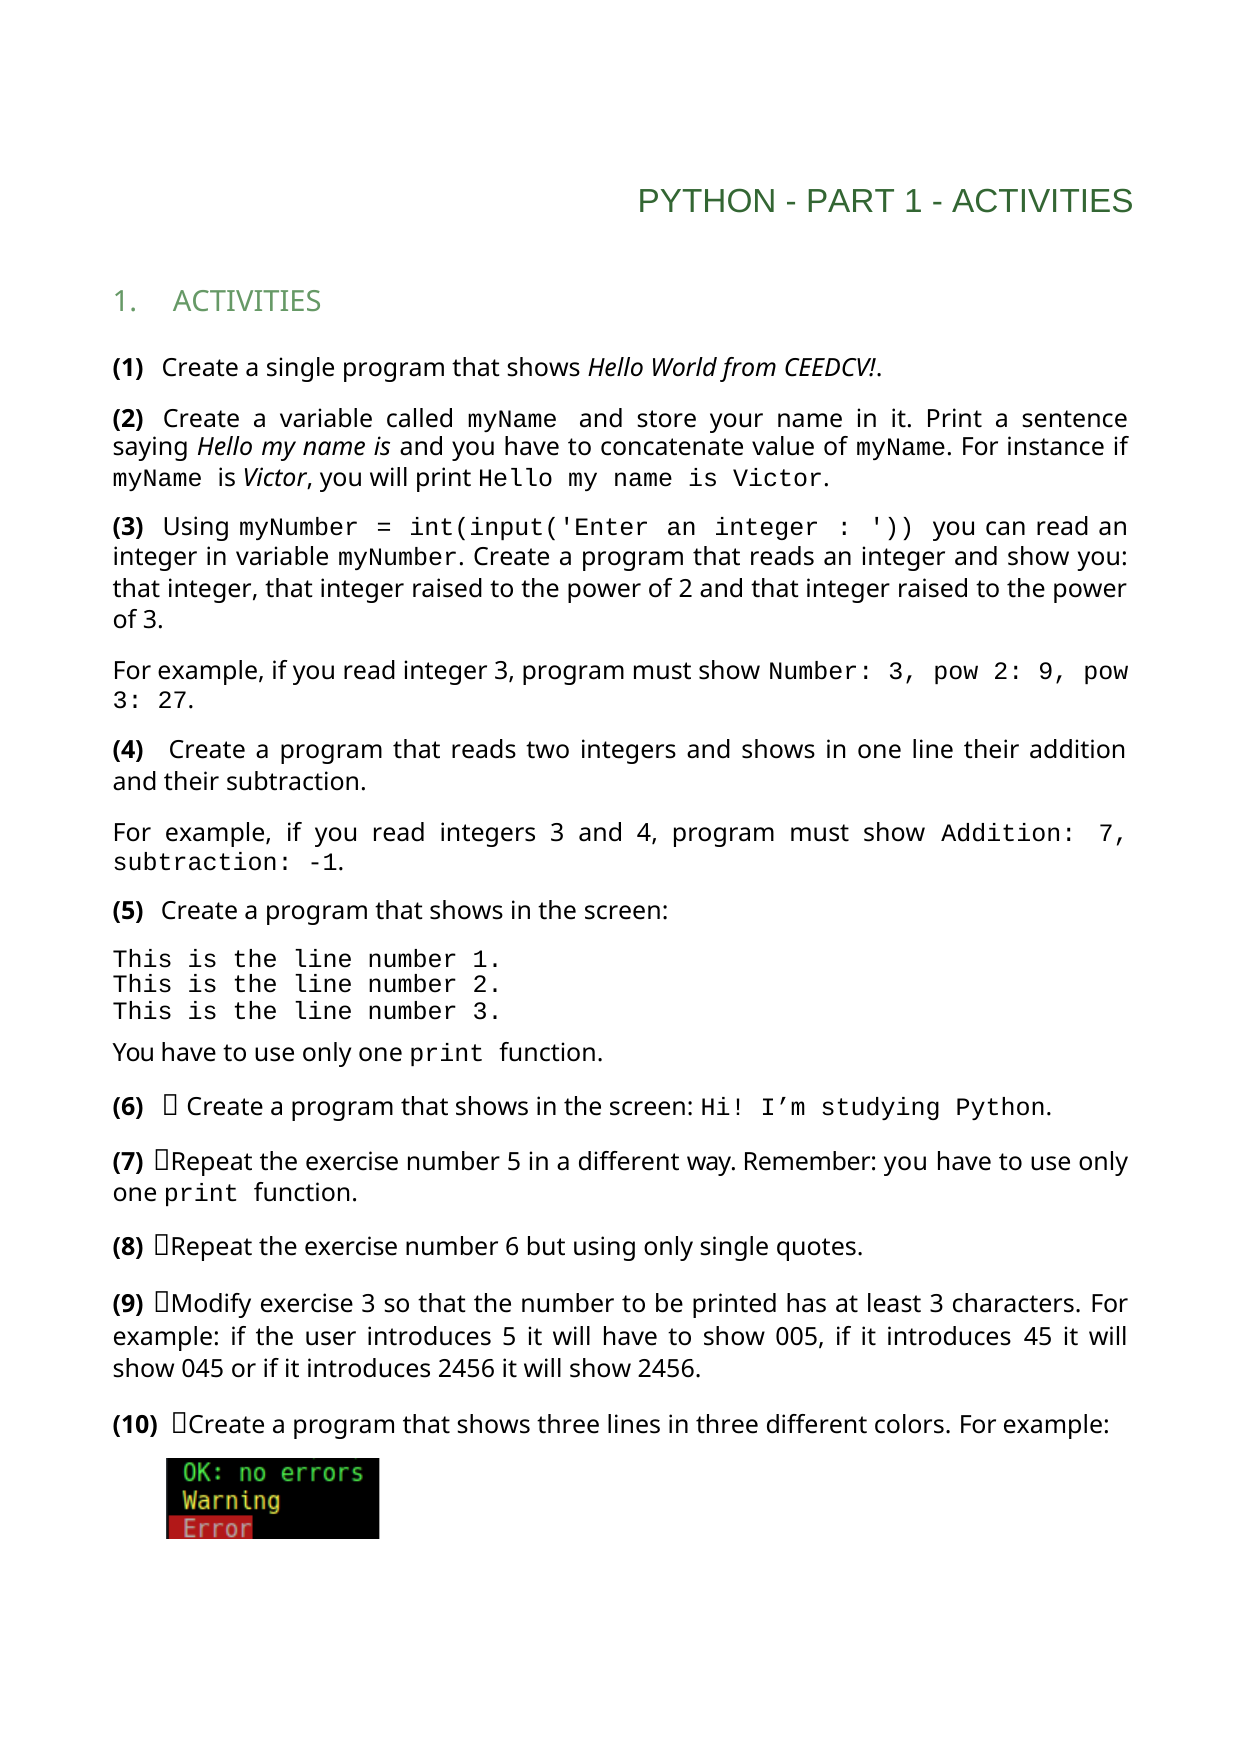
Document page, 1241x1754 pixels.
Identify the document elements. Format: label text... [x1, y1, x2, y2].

text PYTHON - PART 1 - ACTIVITIES [637, 181, 1140, 220]
picture [166, 1458, 380, 1539]
list Repeat the exercise number 5 in a different way. Remember: you have to use only one print function. [112, 1141, 1128, 1209]
text This is the line number 1. This is the line number 2. This is the line number 3. [112, 946, 503, 1027]
list Create a program that shows three lines in three different colors. For example: [112, 1403, 1127, 1440]
text For example, if you read integers 3 and 4, program must show Addition: 7, subtraction: -1. [112, 817, 1128, 877]
list  Create a program that shows in the screen: Hi! I’m studying Python. [112, 1084, 1140, 1124]
list Repeat the exercise number 6 but using only single quotes. [112, 1224, 1140, 1264]
list Using myNumber = int(input('Enter an integer : ')) you can read an integer in variable myNumber. Create a program that reads an integer and show you: that integer, that integer raised to the power of 2 and that integer raised to the power of 3. [112, 511, 1128, 635]
text You have to use only one print function. [112, 1035, 1140, 1069]
list Create a variable called myName and store your name in it. Print a sentence saying Hello my name is and you have to concatenate value of myName. For instance if myName is Victor, you will print Hello my name is Victor. [112, 403, 1128, 493]
subtitle 1. ACTIVITIES [112, 281, 1140, 320]
list Create a single program that shows Hello World from CEEDCV!. [112, 349, 1140, 383]
list Modify exercise 3 so that the number to be printed has at least 3 characters. For example: if the user introduces 5 it will have to show 005, if it introduces 45 it will show 045 or if it introduces 2456 it will show 2456. [112, 1282, 1128, 1384]
text For example, if you read integer 3, program must show Number: 3, pow 2: 9, pow 3: 27. [112, 656, 1128, 716]
list Create a program that shows in the screen: [112, 893, 1140, 927]
list Create a program that reads two integers and shows in one line their addition and their subtraction. [112, 733, 1127, 797]
